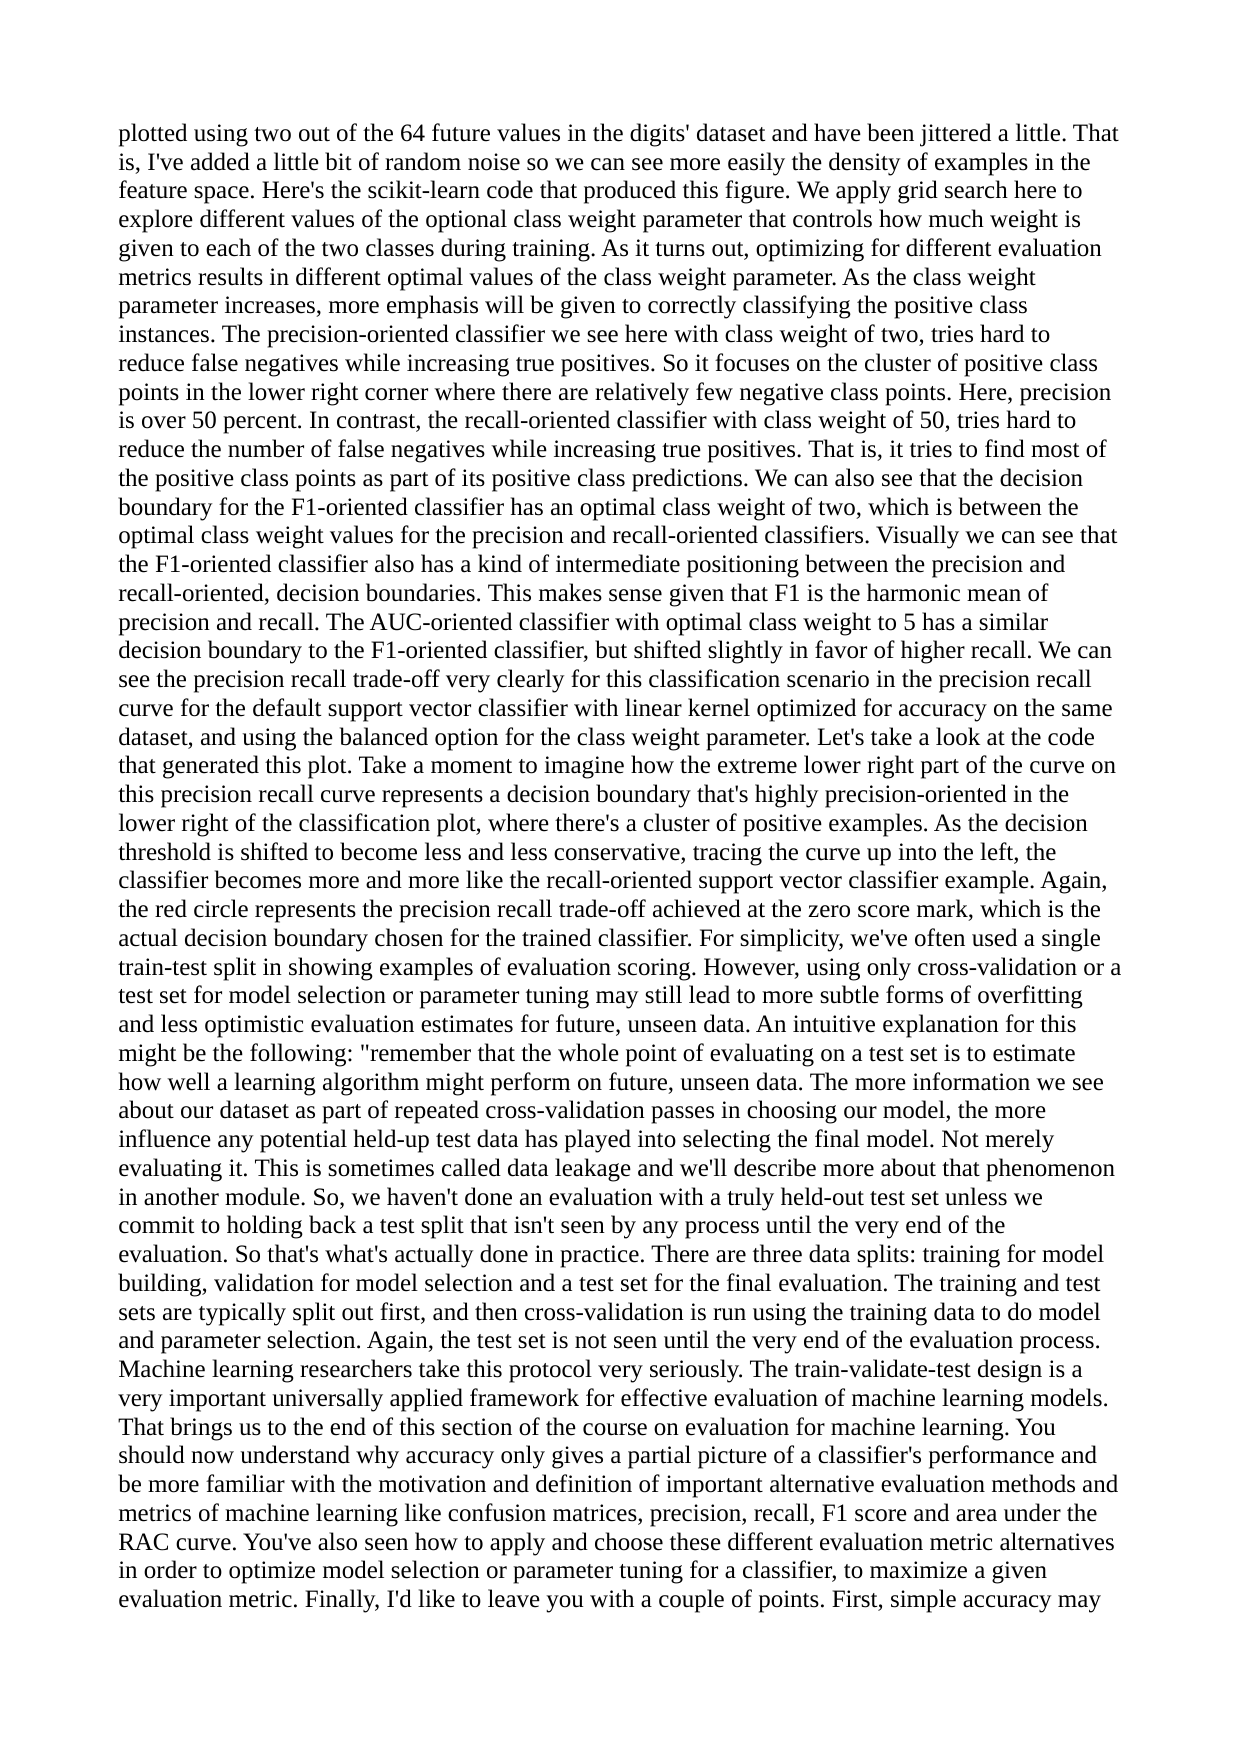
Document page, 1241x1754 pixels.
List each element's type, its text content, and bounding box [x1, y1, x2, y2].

text plotted using two out of the 64 future values in the digits' dataset and have been jittered a little. That is, I've added a little bit of random noise so we can see more easily the density of examples in the feature space. Here's the scikit-learn code that produced this figure. We apply grid search here to explore different values of the optional class weight parameter that controls how much weight is given to each of the two classes during training. As it turns out, optimizing for different evaluation metrics results in different optimal values of the class weight parameter. As the class weight parameter increases, more emphasis will be given to correctly classifying the positive class instances. The precision-oriented classifier we see here with class weight of two, tries hard to reduce false negatives while increasing true positives. So it focuses on the cluster of positive class points in the lower right corner where there are relatively few negative class points. Here, precision is over 50 percent. In contrast, the recall-oriented classifier with class weight of 50, tries hard to reduce the number of false negatives while increasing true positives. That is, it tries to find most of the positive class points as part of its positive class predictions. We can also see that the decision boundary for the F1-oriented classifier has an optimal class weight of two, which is between the optimal class weight values for the precision and recall-oriented classifiers. Visually we can see that the F1-oriented classifier also has a kind of intermediate positioning between the precision and recall-oriented, decision boundaries. This makes sense given that F1 is the harmonic mean of precision and recall. The AUC-oriented classifier with optimal class weight to 5 has a similar decision boundary to the F1-oriented classifier, but shifted slightly in favor of higher recall. We can see the precision recall trade-off very clearly for this classification scenario in the precision recall curve for the default support vector classifier with linear kernel optimized for accuracy on the same dataset, and using the balanced option for the class weight parameter. Let's take a look at the code that generated this plot. Take a moment to imagine how the extreme lower right part of the curve on this precision recall curve represents a decision boundary that's highly precision-oriented in the lower right of the classification plot, where there's a cluster of positive examples. As the decision threshold is shifted to become less and less conservative, tracing the curve up into the left, the classifier becomes more and more like the recall-oriented support vector classifier example. Again, the red circle represents the precision recall trade-off achieved at the zero score mark, which is the actual decision boundary chosen for the trained classifier. For simplicity, we've often used a single train-test split in showing examples of evaluation scoring. However, using only cross-validation or a test set for model selection or parameter tuning may still lead to more subtle forms of overfitting and less optimistic evaluation estimates for future, unseen data. An intuitive explanation for this might be the following: "remember that the whole point of evaluating on a test set is to estimate how well a learning algorithm might perform on future, unseen data. The more information we see about our dataset as part of repeated cross-validation passes in choosing our model, the more influence any potential held-up test data has played into selecting the final model. Not merely evaluating it. This is sometimes called data leakage and we'll describe more about that phenomenon in another module. So, we haven't done an evaluation with a truly held-out test set unless we commit to holding back a test split that isn't seen by any process until the very end of the evaluation. So that's what's actually done in practice. There are three data splits: training for model building, validation for model selection and a test set for the final evaluation. The training and test sets are typically split out first, and then cross-validation is run using the training data to do model and parameter selection. Again, the test set is not seen until the very end of the evaluation process. Machine learning researchers take this protocol very seriously. The train-validate-test design is a very important universally applied framework for effective evaluation of machine learning models. That brings us to the end of this section of the course on evaluation for machine learning. You should now understand why accuracy only gives a partial picture of a classifier's performance and be more familiar with the motivation and definition of important alternative evaluation methods and metrics of machine learning like confusion matrices, precision, recall, F1 score and area under the RAC curve. You've also seen how to apply and choose these different evaluation metric alternatives in order to optimize model selection or parameter tuning for a classifier, to maximize a given evaluation metric. Finally, I'd like to leave you with a couple of points. First, simple accuracy may [118, 118, 1122, 1613]
